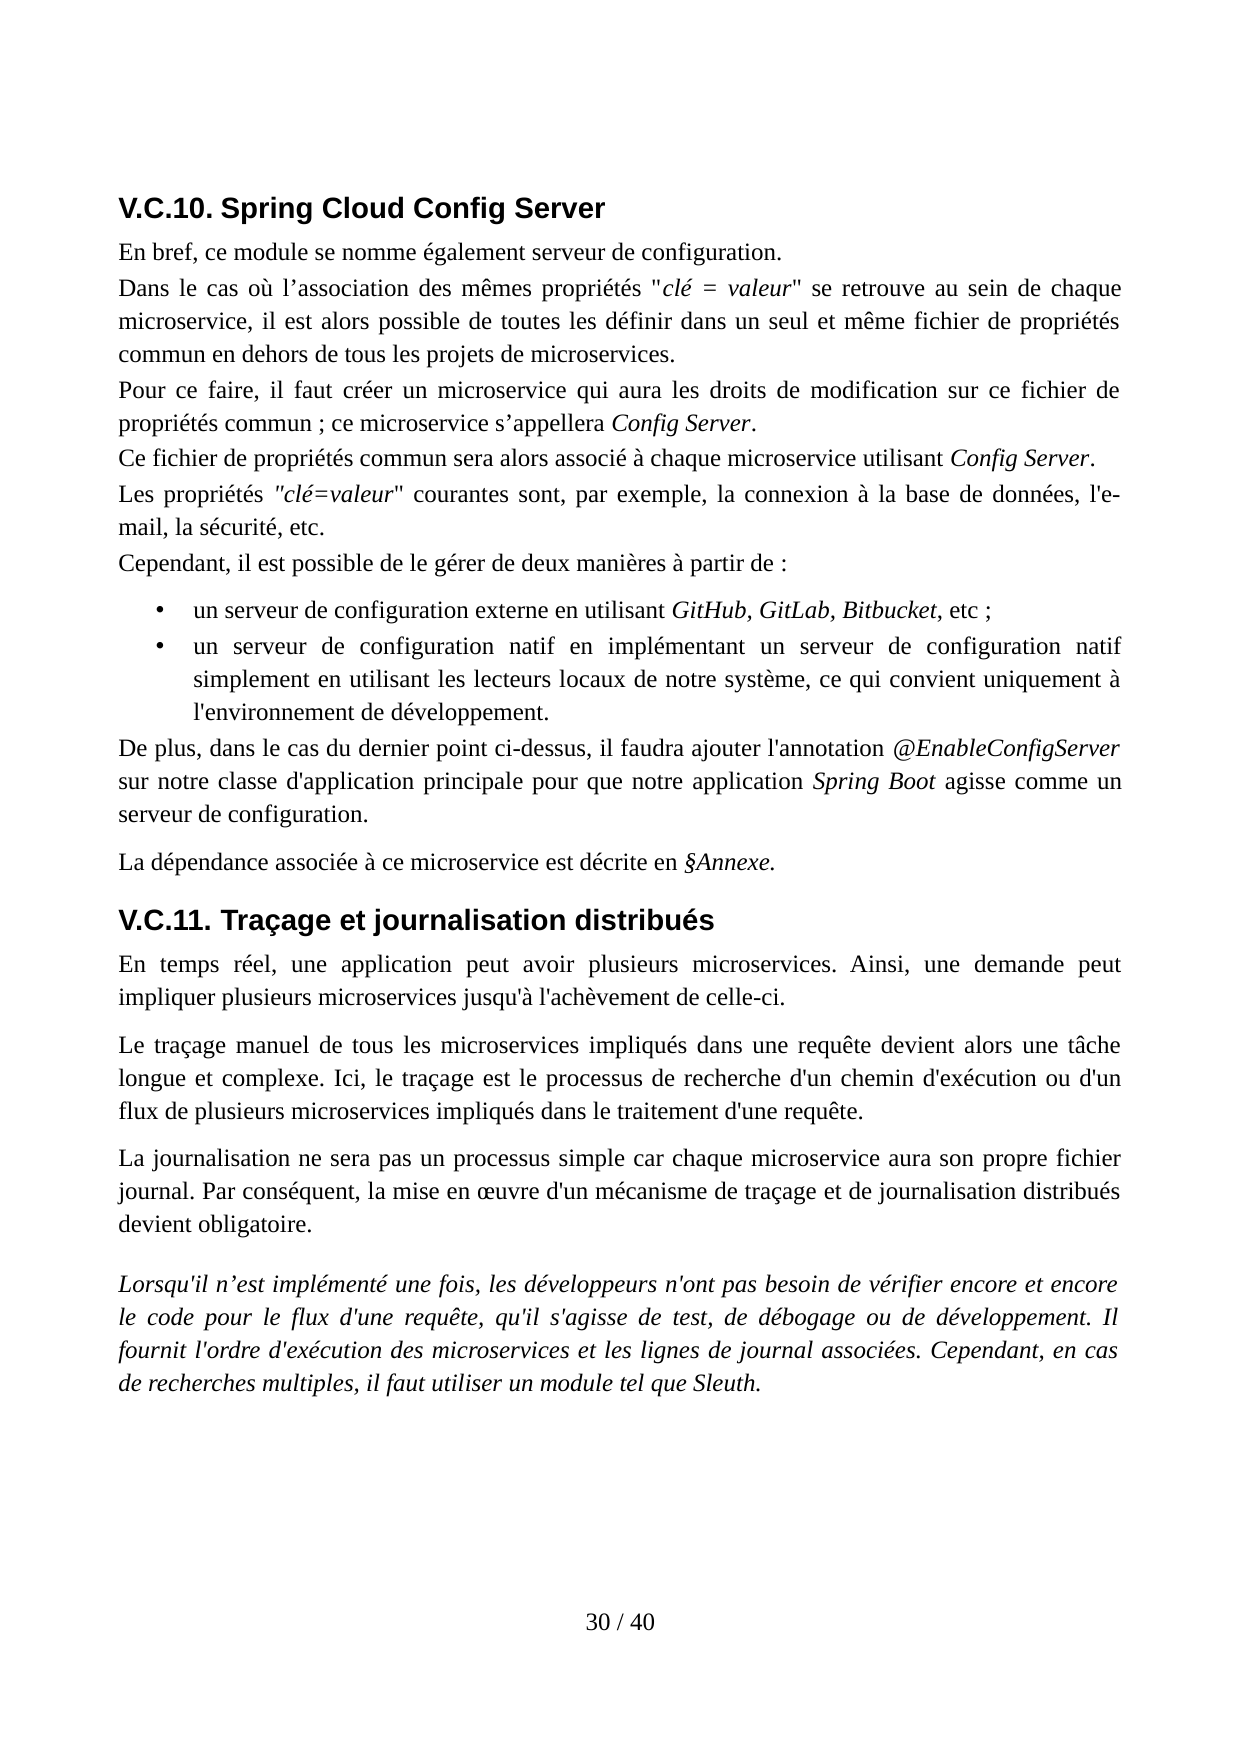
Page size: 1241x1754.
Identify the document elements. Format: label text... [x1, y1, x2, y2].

text Lorsqu'il n’est implémenté une fois, les développeurs n'ont pas besoin de vérifier encore et encore le code pour le flux d'une requête, qu'il s'agisse de test, de débogage ou de développement. Il fournit l'ordre d'exécution des microservices et les lignes de journal associées. Cependant, en cas de recherches multiples, il faut utiliser un module tel que Sleuth. [118, 1269, 1122, 1397]
text La dépendance associée à ce microservice est décrite en §Annexe. [118, 847, 1122, 875]
list un serveur de configuration externe en utilisant GitHub, GitLab, Bitbucket, etc ; [156, 596, 1122, 624]
text Dans le cas où l’association des mêmes propriétés "clé = valeur" se retrouve au sein de chaque microservice, il est alors possible de toutes les définir dans un seul et même fichier de propriétés commun en dehors de tous les projets de microservices. [118, 273, 1122, 368]
text Cependant, il est possible de le gérer de deux manières à partir de : [118, 548, 1122, 577]
text Pour ce faire, il faut créer un microservice qui aura les droits de modification sur ce fichier de propriétés commun ; ce microservice s’appellera Config Server. [118, 375, 1122, 436]
list un serveur de configuration natif en implémentant un serveur de configuration natif simplement en utilisant les lecteurs locaux de notre système, ce qui convient uniquement à l'environnement de développement. [156, 631, 1122, 726]
text En bref, ce module se nomme également serveur de configuration. [118, 237, 1122, 266]
text Le traçage manuel de tous les microservices impliqués dans une requête devient alors une tâche longue et complexe. Ici, le traçage est le processus de recherche d'un chemin d'exécution ou d'un flux de plusieurs microservices impliqués dans le traitement d'une requête. [118, 1030, 1122, 1124]
subtitle Spring Cloud Config Server [118, 191, 1122, 225]
text De plus, dans le cas du dernier point ci-dessus, il faudra ajouter l'annotation @EnableConfigServer sur notre classe d'application principale pour que notre application Spring Boot agisse comme un serveur de configuration. [118, 733, 1122, 828]
subtitle Traçage et journalisation distribués [118, 903, 1122, 937]
text Ce fichier de propriétés commun sera alors associé à chaque microservice utilisant Config Server. [118, 443, 1122, 472]
text La journalisation ne sera pas un processus simple car chaque microservice aura son propre fichier journal. Par conséquent, la mise en œuvre d'un mécanisme de traçage et de journalisation distribués devient obligatoire. [118, 1143, 1122, 1238]
text En temps réel, une application peut avoir plusieurs microservices. Ainsi, une demande peut impliquer plusieurs microservices jusqu'à l'achèvement de celle-ci. [118, 949, 1122, 1011]
text Les propriétés "clé=valeur" courantes sont, par exemple, la connexion à la base de données, l'e-mail, la sécurité, etc. [118, 479, 1122, 541]
